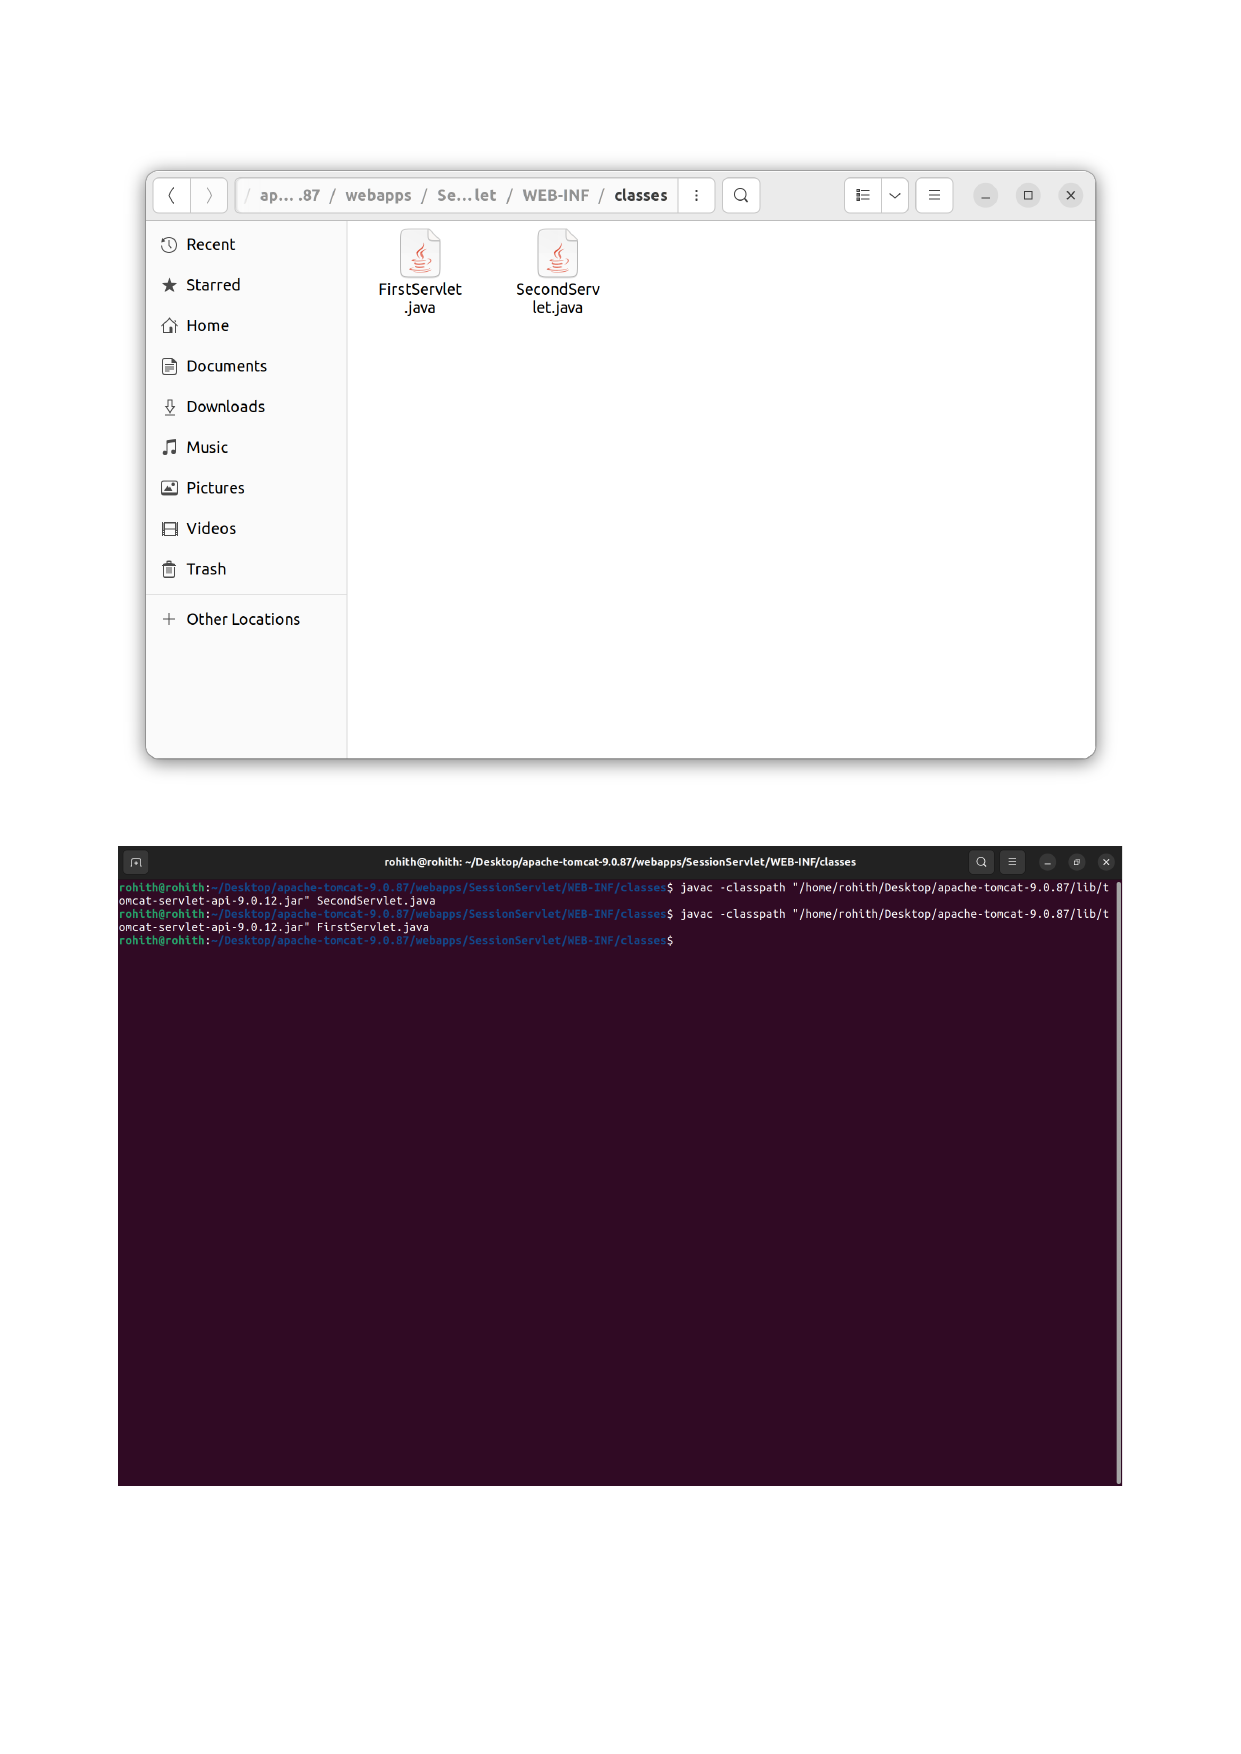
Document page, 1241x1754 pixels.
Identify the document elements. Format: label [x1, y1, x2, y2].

picture [118, 146, 1123, 789]
picture [118, 846, 1123, 1486]
